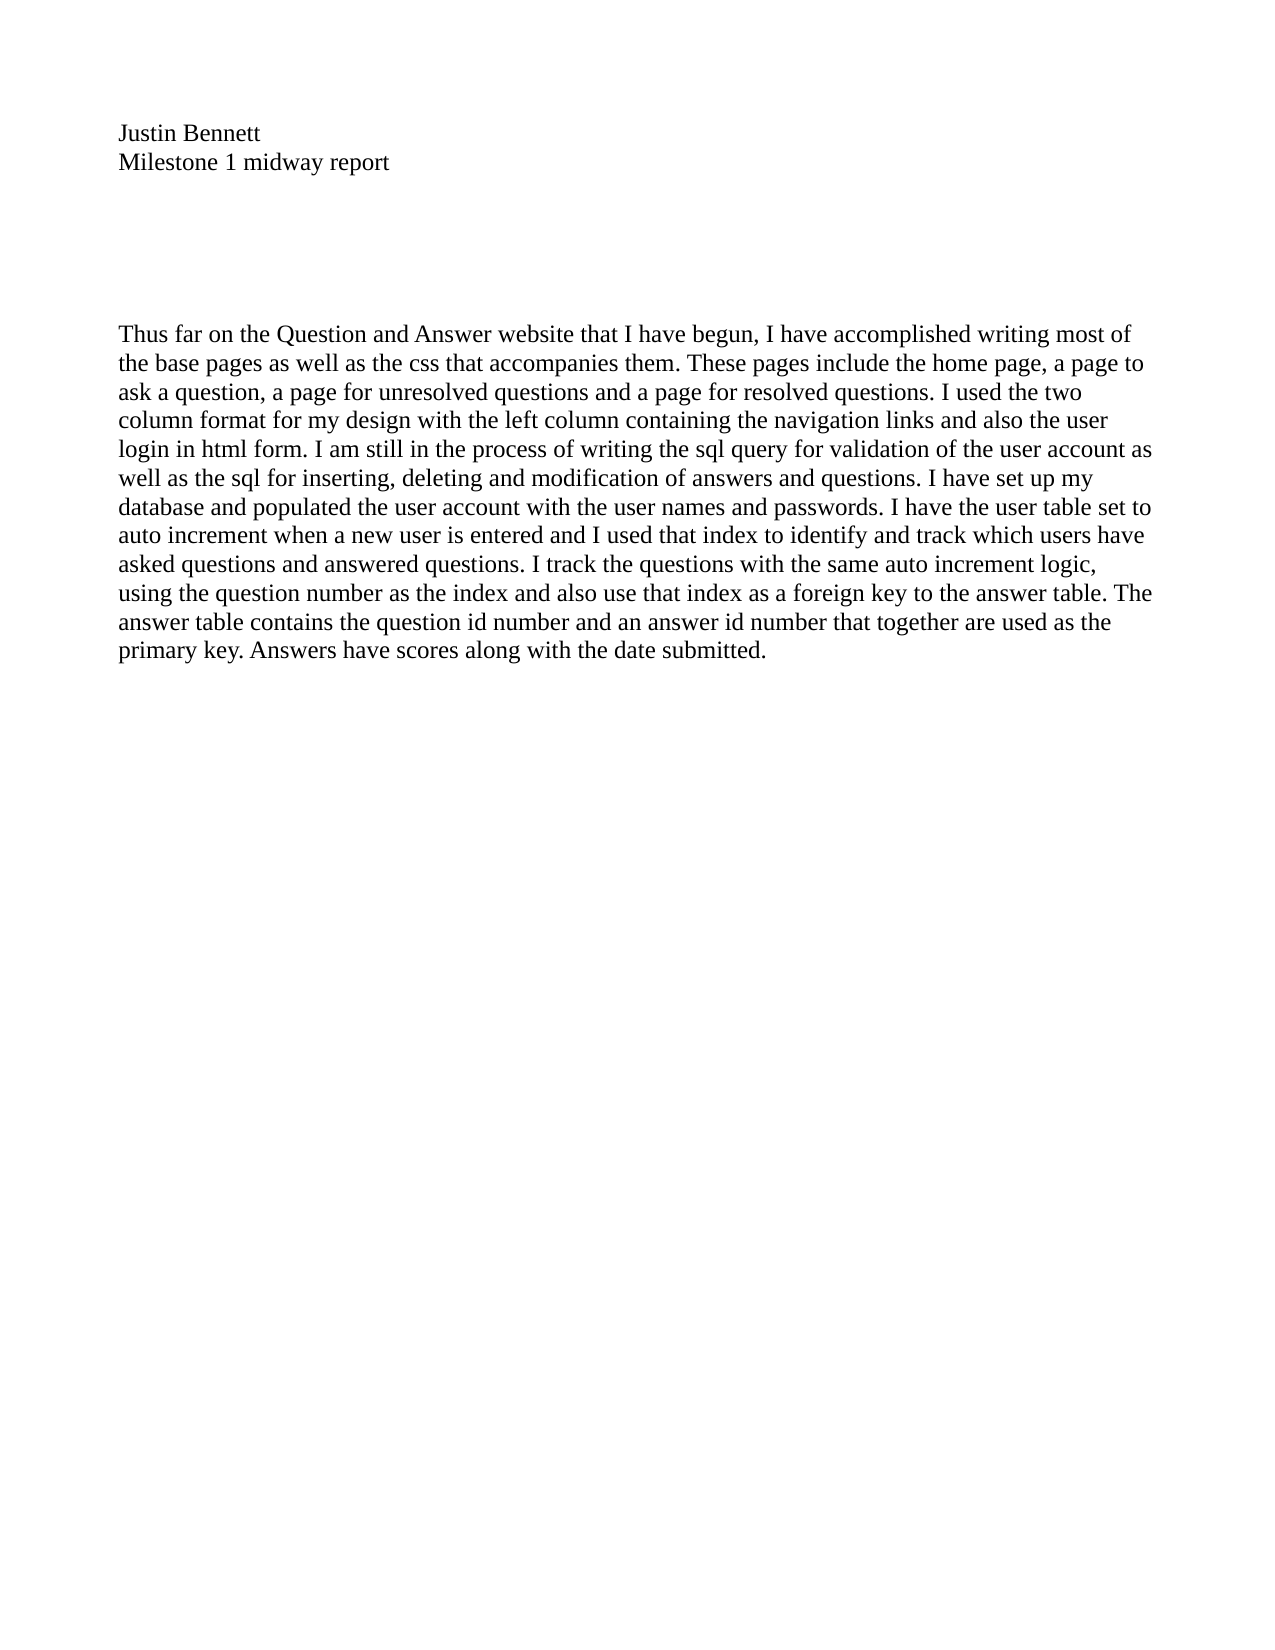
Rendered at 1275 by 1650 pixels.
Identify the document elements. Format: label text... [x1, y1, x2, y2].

text Thus far on the Question and Answer website that I have begun, I have accomplished writing most of the base pages as well as the css that accompanies them. These pages include the home page, a page to ask a question, a page for unresolved questions and a page for resolved questions. I used the two column format for my design with the left column containing the navigation links and also the user login in html form. I am still in the process of writing the sql query for validation of the user account as well as the sql for inserting, deleting and modification of answers and questions. I have set up my database and populated the user account with the user names and passwords. I have the user table set to auto increment when a new user is entered and I used that index to identify and track which users have asked questions and answered questions. I track the questions with the same auto increment logic, using the question number as the index and also use that index as a foreign key to the answer table. The answer table contains the question id number and an answer id number that together are used as the primary key. Answers have scores along with the date submitted. [118, 319, 1157, 664]
text Milestone 1 midway report [118, 147, 1157, 176]
text Justin Bennett [118, 118, 1157, 147]
